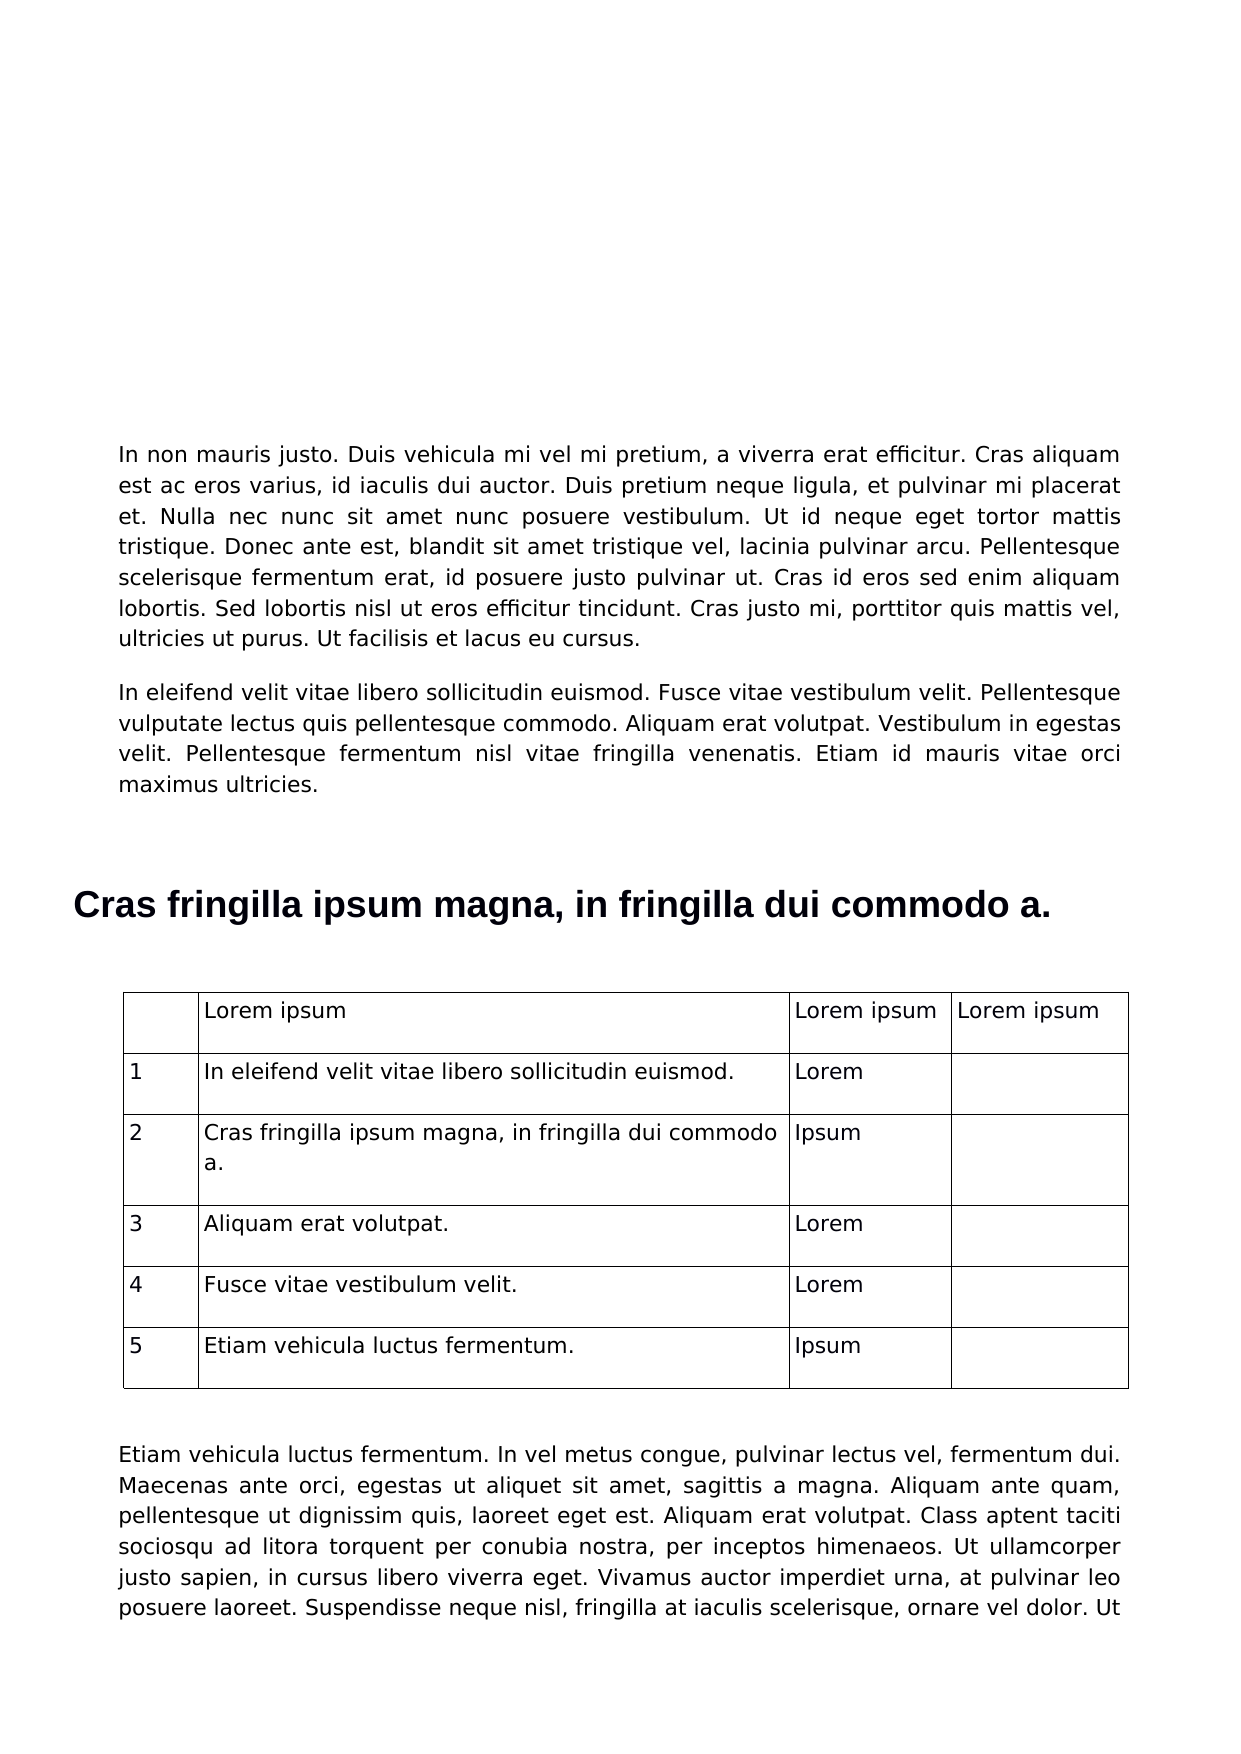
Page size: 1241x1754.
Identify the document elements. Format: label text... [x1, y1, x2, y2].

table_cell [952, 1206, 1128, 1266]
table_cell Ipsum [790, 1328, 951, 1388]
text In eleifend velit vitae libero sollicitudin euismod. Fusce vitae vestibulum velit. Pellentesque vulputate lectus quis pellentesque commodo. Aliquam erat volutpat. Vestibulum in egestas velit. Pellentesque fermentum nisl vitae fringilla venenatis. Etiam id mauris vitae orci maximus ultricies. [118, 680, 1122, 798]
text In non mauris justo. Duis vehicula mi vel mi pretium, a viverra erat efficitur. Cras aliquam est ac eros varius, id iaculis dui auctor. Duis pretium neque ligula, et pulvinar mi placerat et. Nulla nec nunc sit amet nunc posuere vestibulum. Ut id neque eget tortor mattis tristique. Donec ante est, blandit sit amet tristique vel, lacinia pulvinar arcu. Pellentesque scelerisque fermentum erat, id posuere justo pulvinar ut. Cras id eros sed enim aliquam lobortis. Sed lobortis nisl ut eros efficitur tincidunt. Cras justo mi, porttitor quis mattis vel, ultricies ut purus. Ut facilisis et lacus eu cursus. [118, 442, 1122, 652]
table_cell In eleifend velit vitae libero sollicitudin euismod. [199, 1054, 789, 1113]
table_cell 4 [124, 1267, 198, 1327]
table_cell 2 [124, 1115, 198, 1205]
table_cell Fusce vitae vestibulum velit. [199, 1267, 789, 1327]
table_header [124, 993, 198, 1052]
subtitle Cras fringilla ipsum magna, in fringilla dui commodo a. [73, 882, 1122, 925]
table_cell Aliquam erat volutpat. [199, 1206, 789, 1266]
table_cell Lorem [790, 1054, 951, 1113]
table_cell Lorem [790, 1267, 951, 1327]
table_cell Cras fringilla ipsum magna, in fringilla dui commodo a. [199, 1115, 789, 1205]
table_cell [952, 1267, 1128, 1327]
text Etiam vehicula luctus fermentum. In vel metus congue, pulvinar lectus vel, fermentum dui. Maecenas ante orci, egestas ut aliquet sit amet, sagittis a magna. Aliquam ante quam, pellentesque ut dignissim quis, laoreet eget est. Aliquam erat volutpat. Class aptent taciti sociosqu ad litora torquent per conubia nostra, per inceptos himenaeos. Ut ullamcorper justo sapien, in cursus libero viverra eget. Vivamus auctor imperdiet urna, at pulvinar leo posuere laoreet. Suspendisse neque nisl, fringilla at iaculis scelerisque, ornare vel dolor. Ut [118, 1442, 1122, 1621]
table_cell Etiam vehicula luctus fermentum. [199, 1328, 789, 1388]
table_header Lorem ipsum [952, 993, 1128, 1052]
table_cell [952, 1054, 1128, 1113]
table_header Lorem ipsum [790, 993, 951, 1052]
table_cell Lorem [790, 1206, 951, 1266]
table_cell [952, 1115, 1128, 1205]
table_cell [952, 1328, 1128, 1388]
table_cell 5 [124, 1328, 198, 1388]
table_header Lorem ipsum [199, 993, 789, 1052]
table_cell 1 [124, 1054, 198, 1113]
table_cell 3 [124, 1206, 198, 1266]
table_cell Ipsum [790, 1115, 951, 1205]
